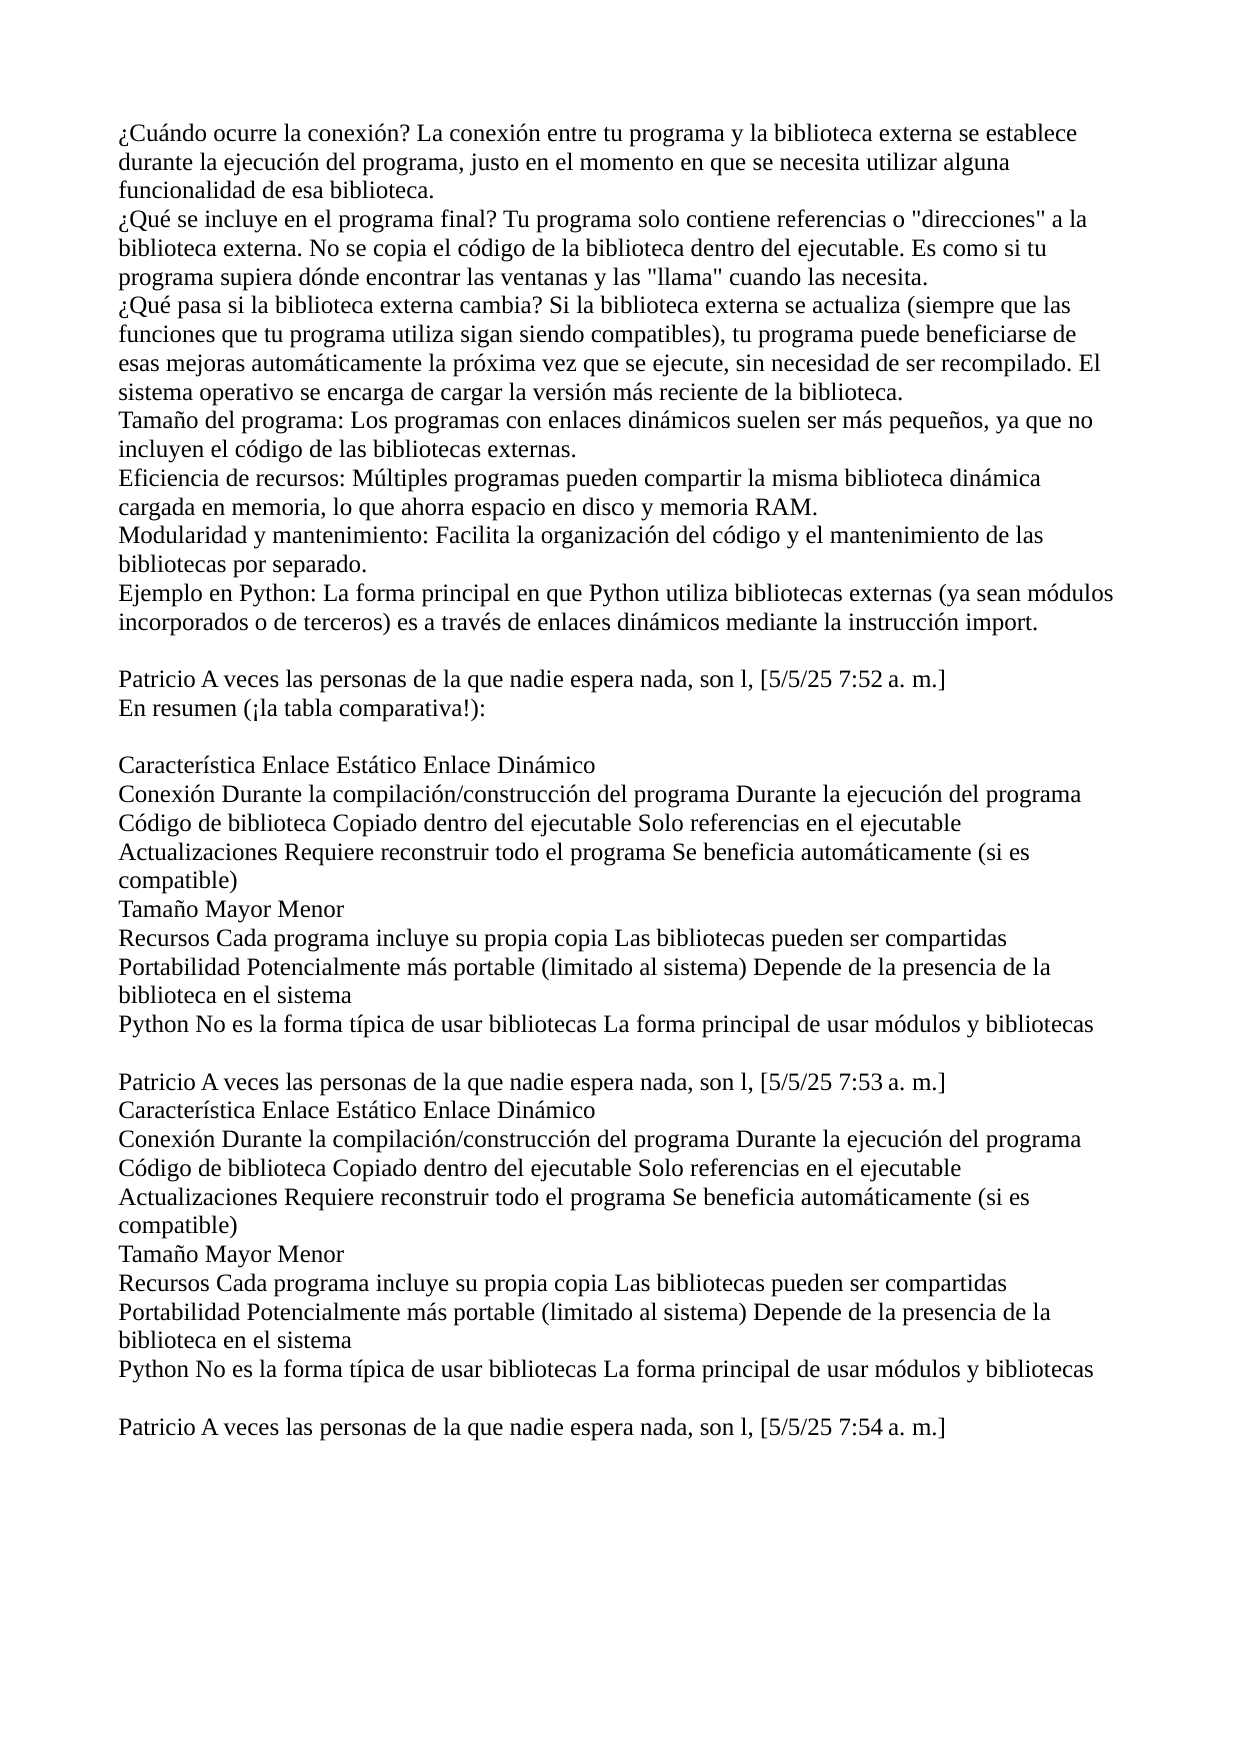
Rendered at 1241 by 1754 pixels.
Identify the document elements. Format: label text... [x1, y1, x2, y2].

text Conexión Durante la compilación/construcción del programa Durante la ejecución del programa [118, 779, 1122, 808]
text ¿Cuándo ocurre la conexión? La conexión entre tu programa y la biblioteca externa se establece durante la ejecución del programa, justo en el momento en que se necesita utilizar alguna funcionalidad de esa biblioteca. [118, 118, 1122, 204]
text Portabilidad Potencialmente más portable (limitado al sistema) Depende de la presencia de la biblioteca en el sistema [118, 1297, 1122, 1354]
text Característica Enlace Estático Enlace Dinámico [118, 751, 1122, 779]
text Recursos Cada programa incluye su propia copia Las bibliotecas pueden ser compartidas [118, 1268, 1122, 1297]
text Modularidad y mantenimiento: Facilita la organización del código y el mantenimiento de las bibliotecas por separado. [118, 521, 1122, 578]
text Tamaño del programa: Los programas con enlaces dinámicos suelen ser más pequeños, ya que no incluyen el código de las bibliotecas externas. [118, 406, 1122, 463]
text ¿Qué se incluye en el programa final? Tu programa solo contiene referencias o "direcciones" a la biblioteca externa. No se copia el código de la biblioteca dentro del ejecutable. Es como si tu programa supiera dónde encontrar las ventanas y las "llama" cuando las necesita. [118, 204, 1122, 291]
text Ejemplo en Python: La forma principal en que Python utiliza bibliotecas externas (ya sean módulos incorporados o de terceros) es a través de enlaces dinámicos mediante la instrucción import. [118, 578, 1122, 636]
text Python No es la forma típica de usar bibliotecas La forma principal de usar módulos y bibliotecas [118, 1009, 1122, 1038]
text Eficiencia de recursos: Múltiples programas pueden compartir la misma biblioteca dinámica cargada en memoria, lo que ahorra espacio en disco y memoria RAM. [118, 463, 1122, 521]
text Patricio A veces las personas de la que nadie espera nada, son l, [5/5/25 7:53 a. m.] [118, 1067, 1122, 1096]
text Actualizaciones Requiere reconstruir todo el programa Se beneficia automáticamente (si es compatible) [118, 837, 1122, 894]
text Patricio A veces las personas de la que nadie espera nada, son l, [5/5/25 7:52 a. m.] [118, 664, 1122, 693]
text Patricio A veces las personas de la que nadie espera nada, son l, [5/5/25 7:54 a. m.] [118, 1412, 1122, 1441]
text Código de biblioteca Copiado dentro del ejecutable Solo referencias en el ejecutable [118, 1153, 1122, 1182]
text Característica Enlace Estático Enlace Dinámico [118, 1096, 1122, 1124]
text Recursos Cada programa incluye su propia copia Las bibliotecas pueden ser compartidas [118, 923, 1122, 952]
text Tamaño Mayor Menor [118, 894, 1122, 923]
text Conexión Durante la compilación/construcción del programa Durante la ejecución del programa [118, 1124, 1122, 1153]
text Código de biblioteca Copiado dentro del ejecutable Solo referencias en el ejecutable [118, 808, 1122, 837]
text Tamaño Mayor Menor [118, 1239, 1122, 1268]
text ¿Qué pasa si la biblioteca externa cambia? Si la biblioteca externa se actualiza (siempre que las funciones que tu programa utiliza sigan siendo compatibles), tu programa puede beneficiarse de esas mejoras automáticamente la próxima vez que se ejecute, sin necesidad de ser recompilado. El sistema operativo se encarga de cargar la versión más reciente de la biblioteca. [118, 291, 1122, 406]
text Python No es la forma típica de usar bibliotecas La forma principal de usar módulos y bibliotecas [118, 1354, 1122, 1383]
text Actualizaciones Requiere reconstruir todo el programa Se beneficia automáticamente (si es compatible) [118, 1182, 1122, 1239]
text En resumen (¡la tabla comparativa!): [118, 693, 1122, 722]
text Portabilidad Potencialmente más portable (limitado al sistema) Depende de la presencia de la biblioteca en el sistema [118, 952, 1122, 1009]
